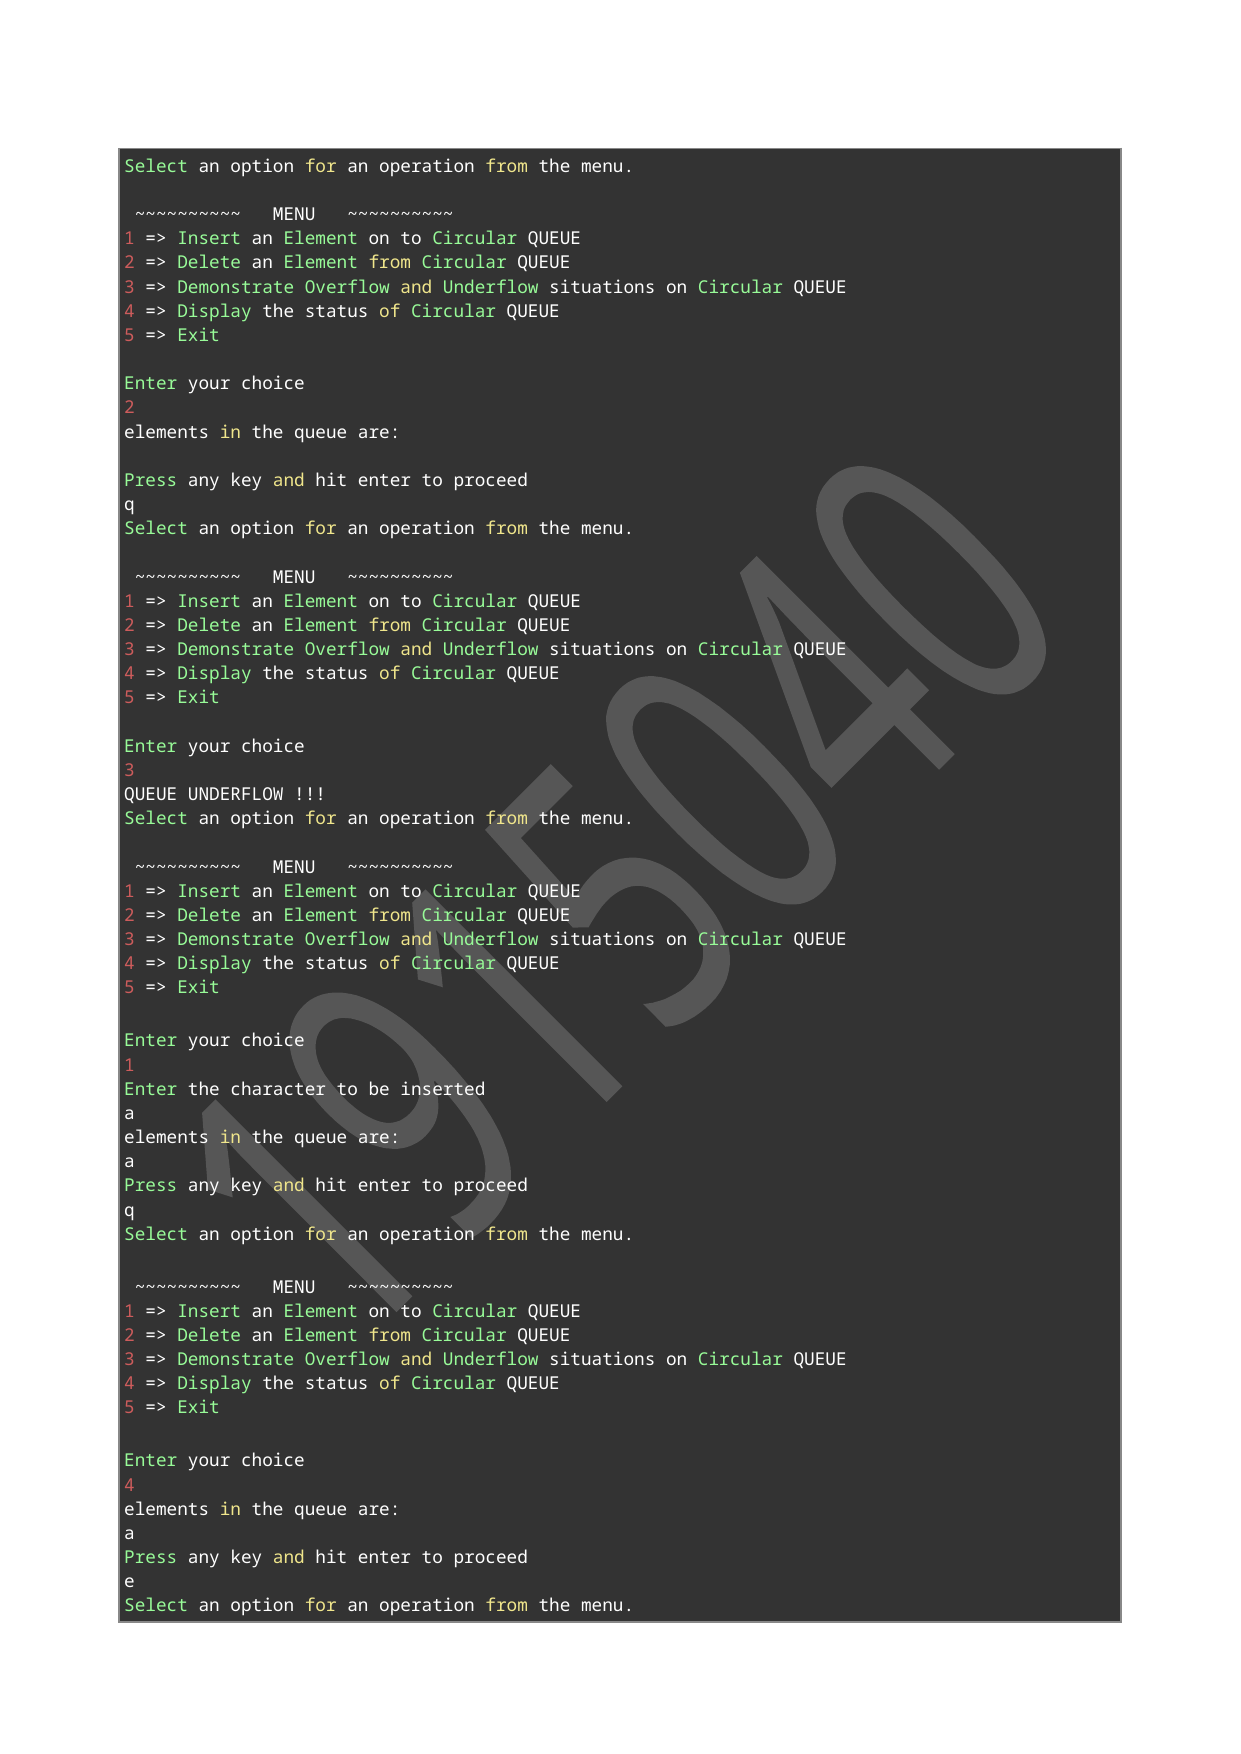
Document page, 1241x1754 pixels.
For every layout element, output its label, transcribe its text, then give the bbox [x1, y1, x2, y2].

text a [120, 1095, 332, 1119]
text elements in the queue are: [419, 1119, 479, 1143]
text Select an option for an operation from the menu. [543, 800, 667, 824]
text Press any key and hit enter to proceed [120, 1539, 1120, 1563]
text [835, 848, 1120, 873]
text a [505, 1143, 1120, 1167]
text [507, 969, 699, 993]
text elements in the queue are: [120, 1119, 204, 1143]
text 4 => Display the status of Circular QUEUE [120, 655, 778, 679]
text Enter the character to be inserted [609, 1071, 1120, 1095]
text 2 => Delete an Element from Circular QUEUE [593, 897, 690, 921]
text q [120, 486, 823, 510]
text 4 => Display the status of Circular QUEUE [729, 945, 1120, 969]
text Select an option for an operation from the menu. [120, 1587, 1120, 1621]
text 2 => Delete an Element from Circular QUEUE [120, 244, 1120, 268]
text Select an option for an operation from the menu. [334, 1216, 465, 1240]
text [747, 728, 804, 752]
text 2 => Delete an Element from Circular QUEUE [120, 1317, 1120, 1341]
text elements in the queue are: [120, 413, 1120, 438]
text 1 => Insert an Element on to Circular QUEUE [120, 583, 752, 607]
text QUEUE UNDERFLOW !!! [120, 776, 537, 800]
text a [343, 1095, 419, 1119]
text 4 => Display the status of Circular QUEUE [792, 655, 847, 679]
text Select an option for an operation from the menu. [473, 1216, 1120, 1240]
text 1 [584, 1046, 1120, 1071]
text [672, 679, 787, 703]
text ~~~~~~~~~~ MENU ~~~~~~~~~~ [120, 558, 753, 583]
text [882, 583, 1004, 607]
text Select an option for an operation from the menu. [120, 149, 1120, 172]
text a [120, 1143, 206, 1167]
text q [309, 1191, 479, 1216]
text a [437, 1095, 465, 1119]
text elements in the queue are: [237, 1119, 359, 1143]
text Enter the character to be inserted [120, 1071, 307, 1095]
text Enter your choice [560, 1022, 1120, 1046]
text Press any key and hit enter to proceed [120, 462, 1120, 486]
text 1 => Insert an Element on to Circular QUEUE [405, 1293, 1120, 1317]
text Enter your choice [120, 1442, 1120, 1466]
text 3 => Demonstrate Overflow and Underflow situations on Circular QUEUE [459, 921, 701, 945]
text Press any key and hit enter to proceed [230, 1167, 274, 1191]
text [843, 510, 937, 534]
text [918, 679, 1120, 703]
text [916, 486, 1120, 510]
text [905, 607, 1017, 631]
text 4 => Display the status of Circular QUEUE [1036, 655, 1120, 679]
text 2 => Delete an Element from Circular QUEUE [703, 897, 1120, 921]
text 1 => Insert an Element on to Circular QUEUE [120, 220, 1120, 244]
text 3 => Demonstrate Overflow and Underflow situations on Circular QUEUE [120, 921, 414, 945]
text q [120, 1191, 299, 1216]
text 1 => Insert an Element on to Circular QUEUE [677, 873, 759, 897]
text [658, 776, 781, 800]
text [801, 679, 871, 703]
text ~~~~~~~~~~ MENU ~~~~~~~~~~ [386, 1268, 1120, 1293]
text 3 => Demonstrate Overflow and Underflow situations on Circular QUEUE [120, 1341, 1120, 1365]
text 5 => Exit [120, 679, 632, 703]
text a [227, 1143, 250, 1167]
text [818, 728, 846, 748]
text Enter your choice [120, 1022, 292, 1046]
text 1 => Insert an Element on to Circular QUEUE [818, 873, 1120, 897]
text [793, 776, 1120, 800]
text Press any key and hit enter to proceed [285, 1167, 485, 1191]
text 4 => Display the status of Circular QUEUE [120, 293, 1120, 317]
text [930, 728, 1120, 752]
text 3 => Demonstrate Overflow and Underflow situations on Circular QUEUE [720, 921, 1120, 945]
text 3 => Demonstrate Overflow and Underflow situations on Circular QUEUE [833, 631, 920, 655]
text [996, 558, 1120, 583]
text Press any key and hit enter to proceed [120, 1167, 207, 1191]
text [845, 752, 1120, 776]
text 4 => Display the status of Circular QUEUE [120, 945, 416, 969]
text a [261, 1143, 485, 1167]
text 5 => Exit [120, 969, 496, 993]
text [1017, 583, 1120, 607]
text Select an option for an operation from the menu. [678, 800, 798, 824]
text [771, 752, 818, 776]
text 3 [120, 752, 627, 776]
text elements in the queue are: [493, 1119, 1120, 1143]
text Select an option for an operation from the menu. [120, 510, 820, 534]
text 1 [434, 1046, 574, 1071]
text Enter your choice [316, 1022, 398, 1046]
text 2 => Delete an Element from Circular QUEUE [435, 897, 557, 921]
text Enter the character to be inserted [324, 1071, 419, 1095]
text [633, 728, 736, 752]
text [531, 848, 720, 873]
text [845, 493, 907, 510]
text 1 => Insert an Element on to Circular QUEUE [120, 1293, 405, 1317]
text Enter your choice [120, 365, 1120, 389]
text 4 => Display the status of Circular QUEUE [483, 945, 703, 969]
text [785, 583, 870, 607]
text ~~~~~~~~~~ MENU ~~~~~~~~~~ [120, 196, 1120, 220]
text [809, 607, 894, 631]
text [1033, 607, 1120, 631]
text 3 => Demonstrate Overflow and Underflow situations on Circular QUEUE [120, 631, 767, 655]
text Select an option for an operation from the menu. [812, 800, 1120, 824]
text Select an option for an operation from the menu. [120, 1216, 310, 1240]
text ~~~~~~~~~~ MENU ~~~~~~~~~~ [120, 848, 522, 873]
text Select an option for an operation from the menu. [120, 800, 513, 824]
text 4 => Display the status of Circular QUEUE [120, 1365, 1120, 1389]
text 2 => Delete an Element from Circular QUEUE [120, 897, 416, 921]
text 4 [120, 1466, 1120, 1491]
text [721, 969, 1120, 993]
text [948, 510, 1120, 534]
text 3 => Demonstrate Overflow and Underflow situations on Circular QUEUE [120, 268, 1120, 293]
text [728, 848, 809, 873]
text 5 => Exit [120, 317, 1120, 341]
text elements in the queue are: [120, 1491, 1120, 1515]
text 3 => Demonstrate Overflow and Underflow situations on Circular QUEUE [930, 631, 1019, 655]
text [560, 776, 645, 800]
text 4 => Display the status of Circular QUEUE [857, 655, 954, 679]
text a [477, 1095, 1120, 1119]
text Enter your choice [408, 1022, 549, 1046]
text a [120, 1515, 1120, 1539]
text [760, 558, 850, 583]
text [862, 558, 985, 583]
text [869, 728, 920, 752]
text Press any key and hit enter to proceed [510, 1167, 1120, 1191]
text [641, 752, 760, 776]
text 3 => Demonstrate Overflow and Underflow situations on Circular QUEUE [1043, 631, 1120, 655]
text Enter your choice [120, 728, 613, 752]
text 2 => Delete an Element from Circular QUEUE [120, 607, 760, 631]
text 1 [316, 1046, 416, 1071]
text q [499, 1191, 1120, 1216]
text ~~~~~~~~~~ MENU ~~~~~~~~~~ [120, 1268, 376, 1293]
text 1 => Insert an Element on to Circular QUEUE [120, 873, 532, 897]
text e [120, 1563, 1120, 1587]
text 1 [120, 1046, 296, 1071]
text 2 [120, 389, 1120, 413]
text 5 => Exit [120, 1389, 1120, 1413]
text Enter the character to be inserted [458, 1071, 598, 1095]
